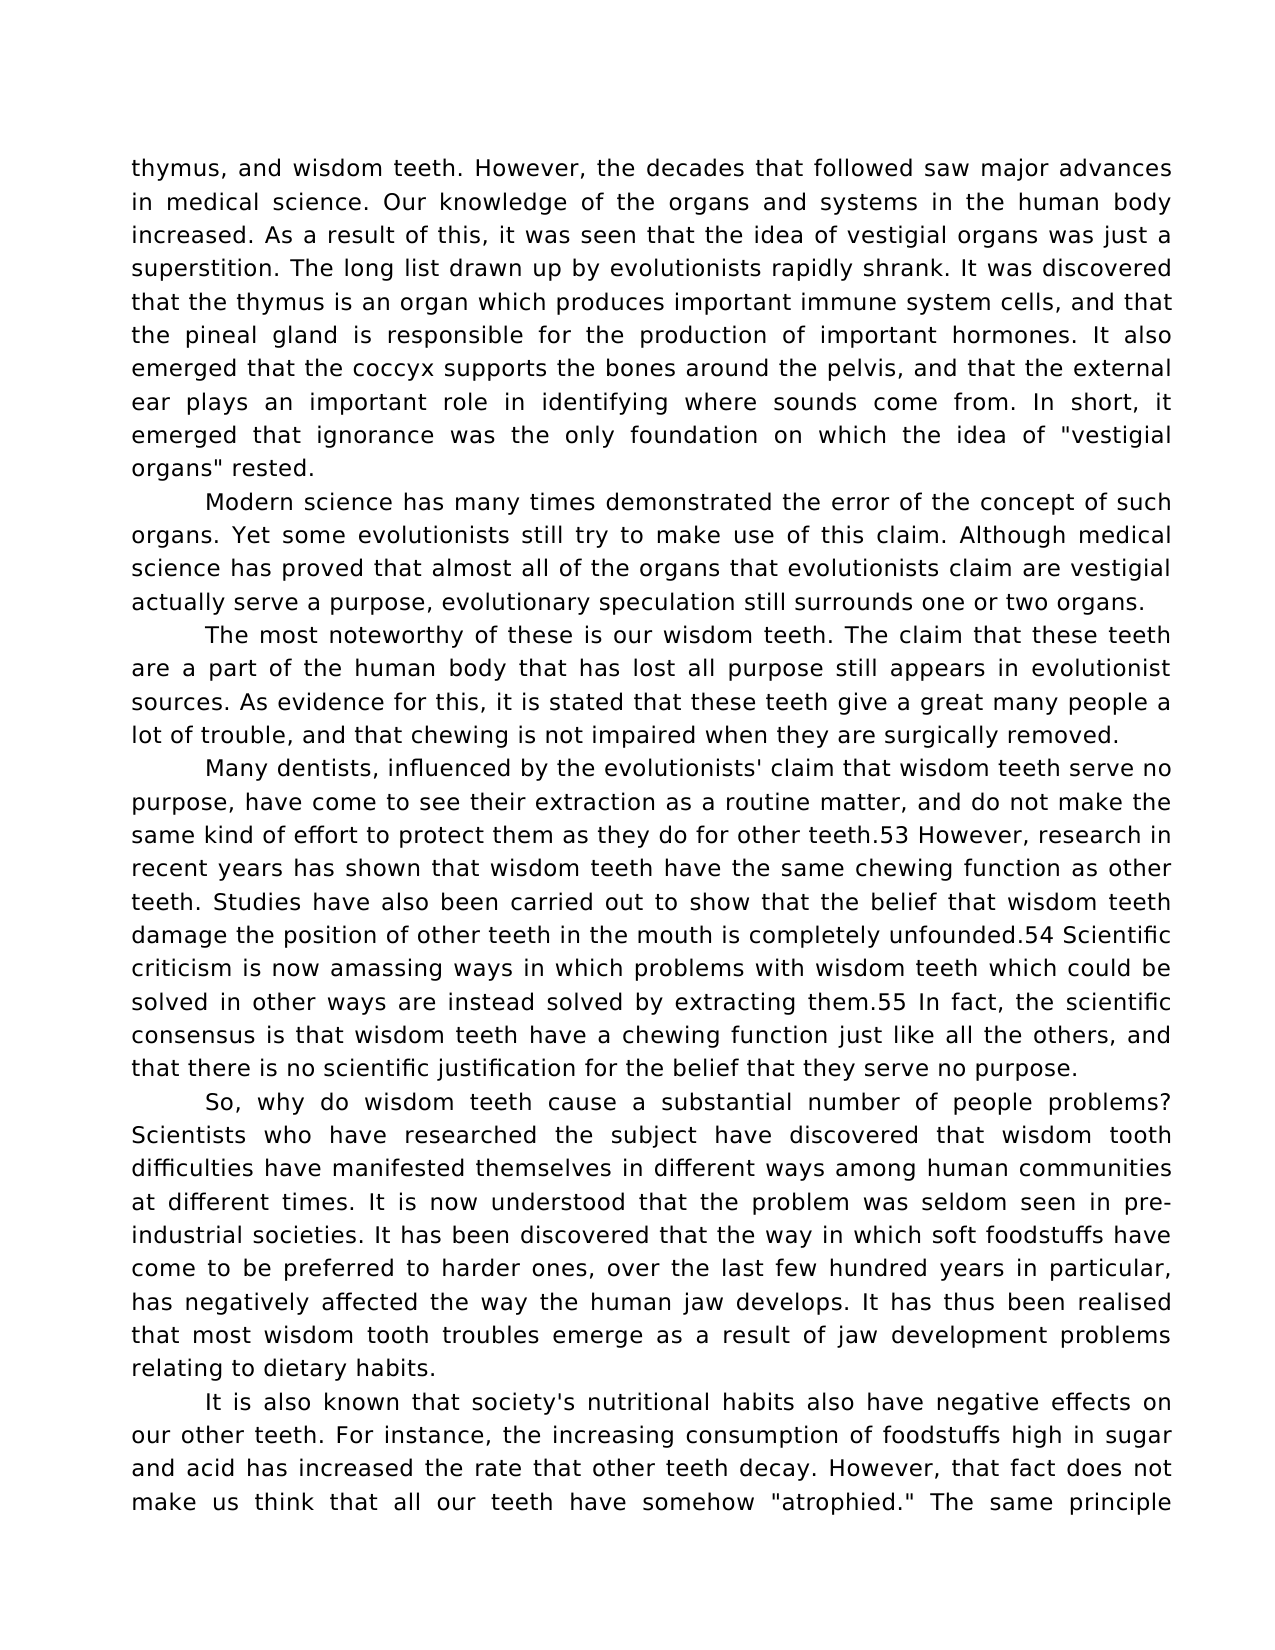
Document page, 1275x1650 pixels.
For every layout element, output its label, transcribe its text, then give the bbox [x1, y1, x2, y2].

text So, why do wisdom teeth cause a substantial number of people problems? Scientists who have researched the subject have discovered that wisdom tooth difficulties have manifested themselves in different ways among human communities at different times. It is now understood that the problem was seldom seen in pre-industrial societies. It has been discovered that the way in which soft foodstuffs have come to be preferred to harder ones, over the last few hundred years in particular, has negatively affected the way the human jaw develops. It has thus been realised that most wisdom tooth troubles emerge as a result of jaw development problems relating to dietary habits. [131, 1083, 1174, 1383]
text Many dentists, influenced by the evolutionists' claim that wisdom teeth serve no purpose, have come to see their extraction as a routine matter, and do not make the same kind of effort to protect them as they do for other teeth.53 However, research in recent years has shown that wisdom teeth have the same chewing function as other teeth. Studies have also been carried out to show that the belief that wisdom teeth damage the position of other teeth in the mouth is completely unfounded.54 Scientific criticism is now amassing ways in which problems with wisdom teeth which could be solved in other ways are instead solved by extracting them.55 In fact, the scientific consensus is that wisdom teeth have a chewing function just like all the others, and that there is no scientific justification for the belief that they serve no purpose. [131, 750, 1174, 1083]
text Modern science has many times demonstrated the error of the concept of such organs. Yet some evolutionists still try to make use of this claim. Although medical science has proved that almost all of the organs that evolutionists claim are vestigial actually serve a purpose, evolutionary speculation still surrounds one or two organs. [131, 483, 1174, 617]
text thymus, and wisdom teeth. However, the decades that followed saw major advances in medical science. Our knowledge of the organs and systems in the human body increased. As a result of this, it was seen that the idea of vestigial organs was just a superstition. The long list drawn up by evolutionists rapidly shrank. It was discovered that the thymus is an organ which produces important immune system cells, and that the pineal gland is responsible for the production of important hormones. It also emerged that the coccyx supports the bones around the pelvis, and that the external ear plays an important role in identifying where sounds come from. In short, it emerged that ignorance was the only foundation on which the idea of "vestigial organs" rested. [131, 150, 1174, 483]
text The most noteworthy of these is our wisdom teeth. The claim that these teeth are a part of the human body that has lost all purpose still appears in evolutionist sources. As evidence for this, it is stated that these teeth give a great many people a lot of trouble, and that chewing is not impaired when they are surgically removed. [131, 617, 1174, 750]
text It is also known that society's nutritional habits also have negative effects on our other teeth. For instance, the increasing consumption of foodstuffs high in sugar and acid has increased the rate that other teeth decay. However, that fact does not make us think that all our teeth have somehow "atrophied." The same principle [131, 1383, 1174, 1517]
